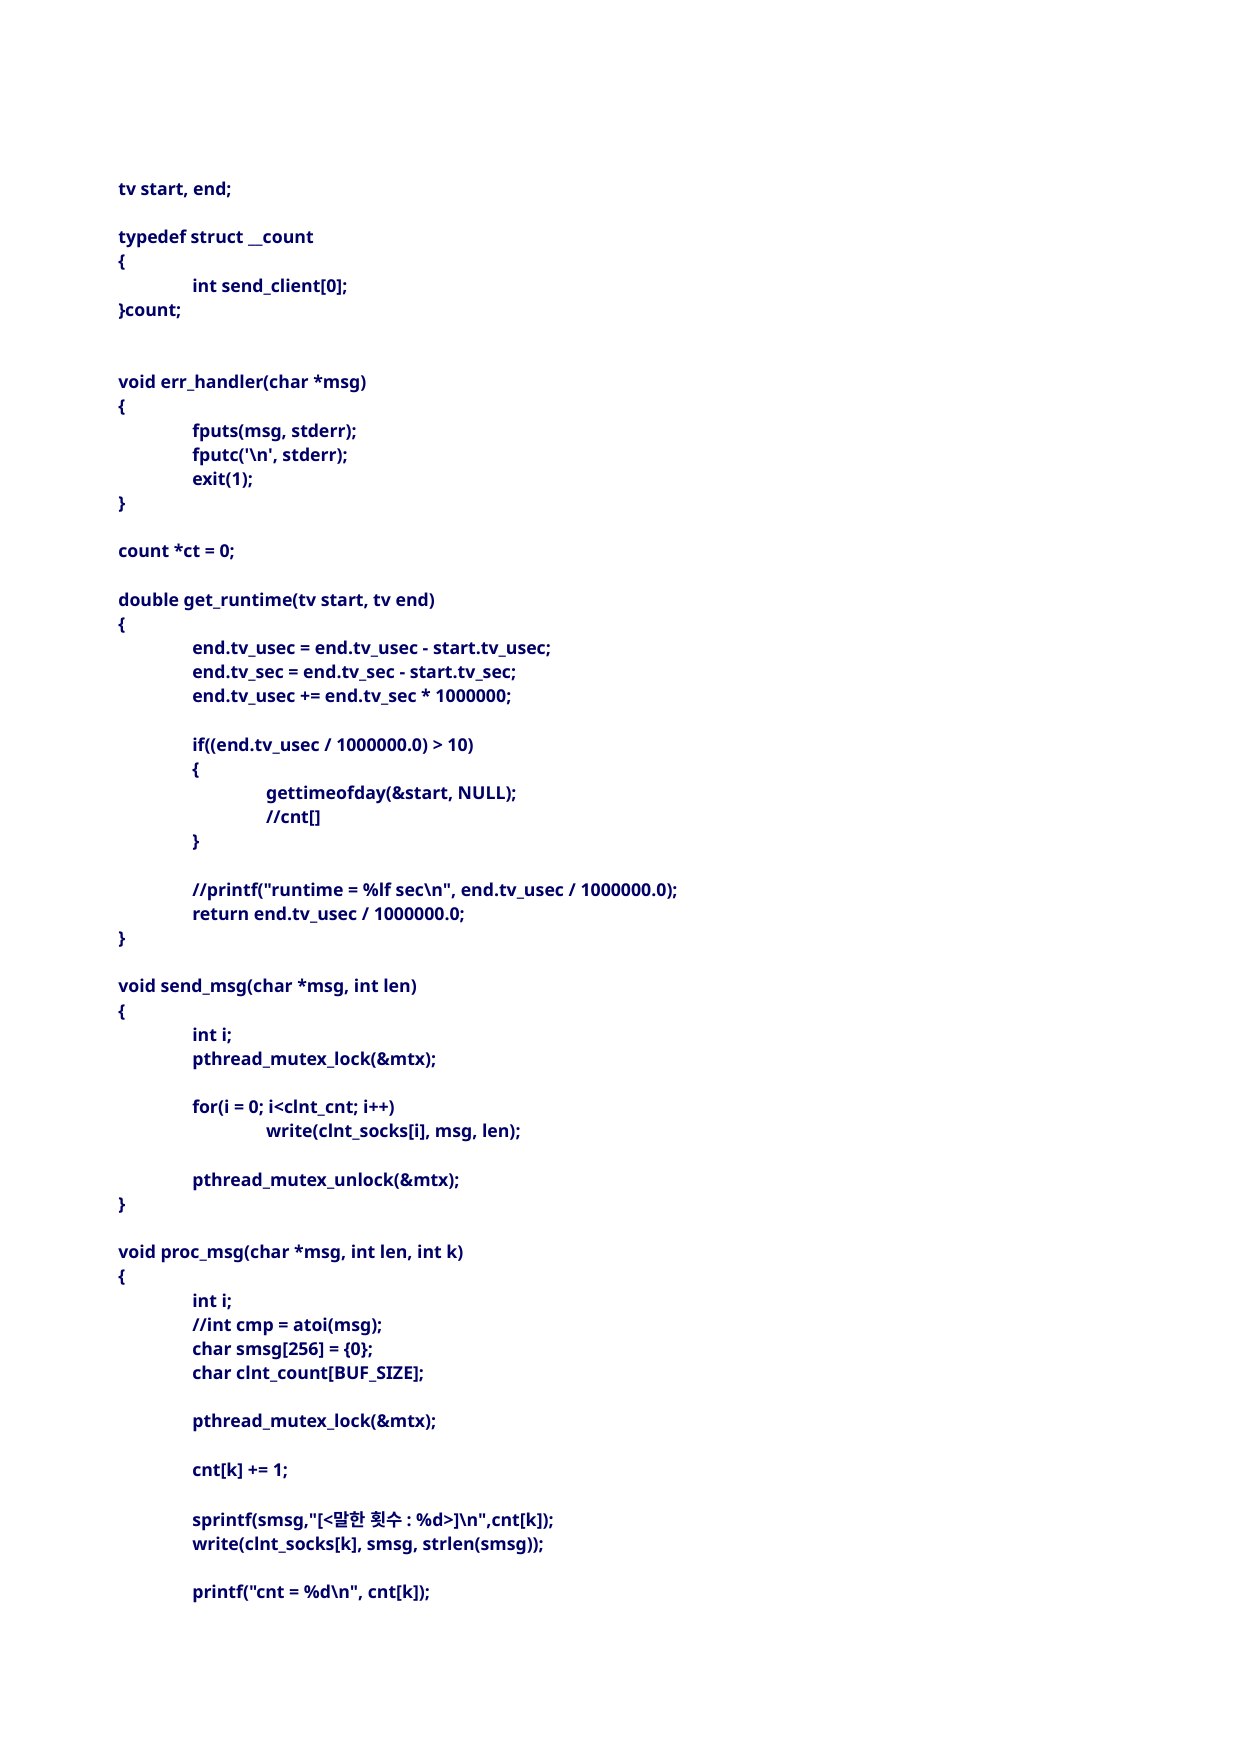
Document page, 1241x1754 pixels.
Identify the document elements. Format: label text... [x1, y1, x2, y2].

text int i; [118, 1022, 1122, 1046]
text { [118, 249, 1122, 273]
text { [118, 998, 1122, 1022]
text { [118, 611, 1122, 636]
text char clnt_count[BUF_SIZE]; [118, 1361, 1122, 1385]
text typedef struct __count [118, 225, 1122, 249]
text { [118, 756, 1122, 781]
text fputc('\n', stderr); [118, 442, 1122, 466]
text } [118, 491, 1122, 515]
text end.tv_usec += end.tv_sec * 1000000; [118, 684, 1122, 708]
text } [118, 926, 1122, 950]
text if((end.tv_usec / 1000000.0) > 10) [118, 732, 1122, 756]
text pthread_mutex_lock(&mtx); [118, 1409, 1122, 1433]
text tv start, end; [118, 176, 1122, 201]
text void err_handler(char *msg) [118, 370, 1122, 394]
text { [118, 1264, 1122, 1288]
text void send_msg(char *msg, int len) [118, 974, 1122, 998]
text int send_client[0]; [118, 273, 1122, 297]
text cnt[k] += 1; [118, 1457, 1122, 1481]
text void proc_msg(char *msg, int len, int k) [118, 1240, 1122, 1264]
text } [118, 829, 1122, 853]
text end.tv_usec = end.tv_usec - start.tv_usec; [118, 636, 1122, 660]
text int i; [118, 1288, 1122, 1312]
text { [118, 394, 1122, 418]
text //cnt[] [118, 805, 1122, 829]
text end.tv_sec = end.tv_sec - start.tv_sec; [118, 660, 1122, 684]
text char smsg[256] = {0}; [118, 1336, 1122, 1361]
text count *ct = 0; [118, 539, 1122, 563]
text write(clnt_socks[i], msg, len); [118, 1119, 1122, 1143]
text pthread_mutex_unlock(&mtx); [118, 1167, 1122, 1191]
text //printf("runtime = %lf sec\n", end.tv_usec / 1000000.0); [118, 877, 1122, 901]
text double get_runtime(tv start, tv end) [118, 587, 1122, 611]
text return end.tv_usec / 1000000.0; [118, 901, 1122, 926]
text pthread_mutex_lock(&mtx); [118, 1046, 1122, 1071]
text gettimeofday(&start, NULL); [118, 781, 1122, 805]
text write(clnt_socks[k], smsg, strlen(smsg)); [118, 1531, 1122, 1555]
text fputs(msg, stderr); [118, 418, 1122, 442]
text sprintf(smsg,"[<말한 횟수 : %d>]\n",cnt[k]); [118, 1506, 1122, 1531]
text printf("cnt = %d\n", cnt[k]); [118, 1579, 1122, 1604]
text exit(1); [118, 466, 1122, 491]
text //int cmp = atoi(msg); [118, 1312, 1122, 1336]
text for(i = 0; i<clnt_cnt; i++) [118, 1095, 1122, 1119]
text } [118, 1191, 1122, 1216]
text }count; [118, 297, 1122, 321]
